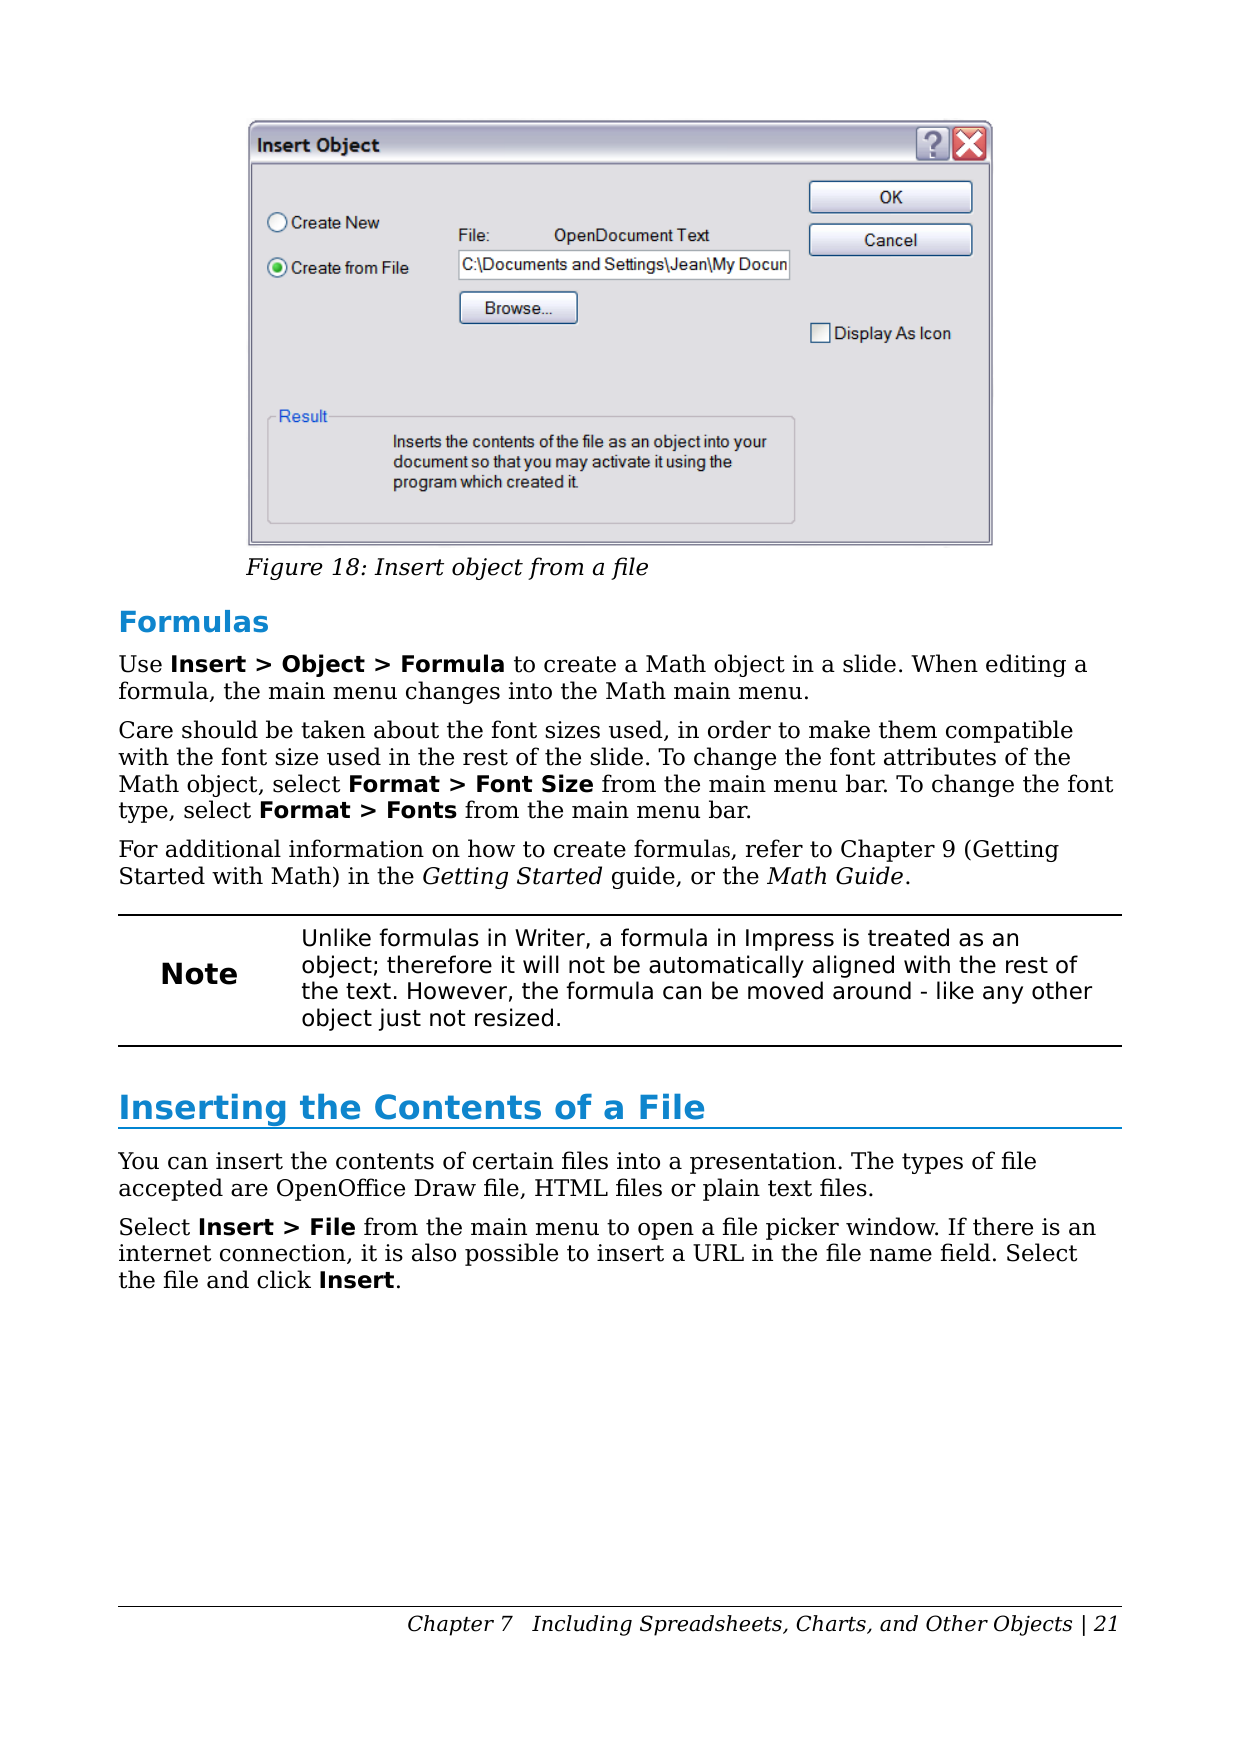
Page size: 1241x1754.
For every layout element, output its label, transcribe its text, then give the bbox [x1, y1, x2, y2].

picture [246, 118, 994, 548]
table_header Unlike formulas in Writer, a formula in Impress is treated as an object; therefore it will not be automatically aligned with the rest of the text. However, the formula can be moved around - like any other object just not resized. [280, 916, 1122, 1045]
text Care should be taken about the font sizes used, in order to make them compatible with the font size used in the rest of the slide. To change the font attributes of the Math object, select Format > Font Size from the main menu bar. To change the font type, select Format > Fonts from the main menu bar. [118, 717, 1122, 824]
text Select Insert > File from the main menu to open a file picker window. If there is an internet connection, it is also possible to insert a URL in the file name field. Select the file and click Insert. [118, 1214, 1122, 1294]
text Figure 18: Insert object from a file [246, 554, 994, 581]
text You can insert the contents of certain files into a presentation. The types of file accepted are OpenOffice Draw file, HTML files or plain text files. [118, 1148, 1122, 1201]
table_header Note [118, 916, 280, 1045]
text Use Insert > Object > Formula to create a Math object in a slide. When editing a formula, the main menu changes into the Math main menu. [118, 652, 1122, 705]
subtitle Inserting the Contents of a File [118, 1088, 1122, 1127]
subtitle Formulas [118, 605, 1122, 639]
text For additional information on how to create formulas, refer to Chapter 9 (Getting Started with Math) in the Getting Started guide, or the Math Guide. [118, 837, 1122, 890]
